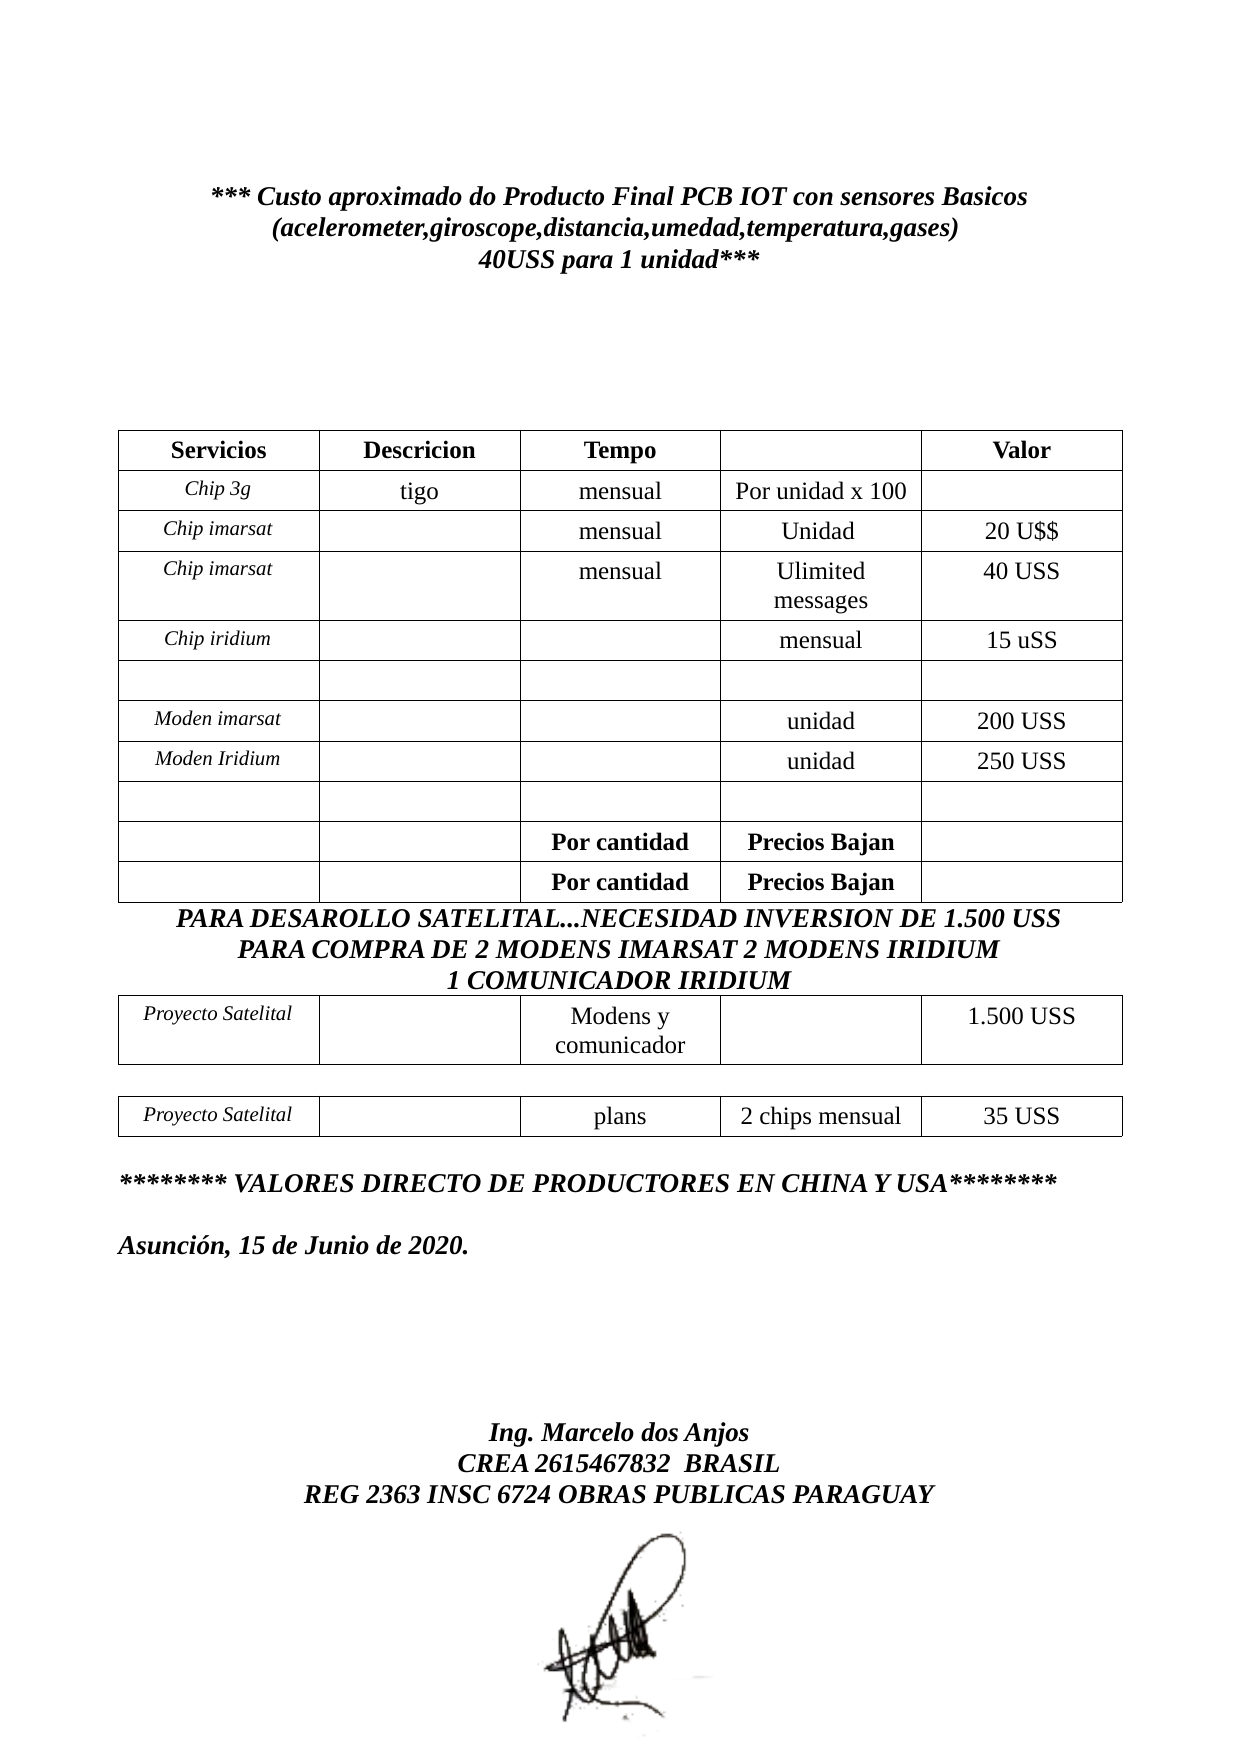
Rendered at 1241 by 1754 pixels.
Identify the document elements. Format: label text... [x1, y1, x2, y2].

text (acelerometer,giroscope,distancia,umedad,temperatura,gases) [118, 212, 1122, 243]
table_cell [922, 661, 1122, 700]
table_cell 200 USS [922, 701, 1122, 741]
table_header plans [521, 1097, 720, 1136]
table_header Tempo [521, 431, 720, 470]
text CREA 2615467832 BRASIL [118, 1447, 1122, 1479]
table_cell Ulimited messages [721, 552, 921, 619]
text 40USS para 1 unidad*** [118, 243, 1122, 274]
table_cell Chip imarsat [119, 511, 319, 551]
table_cell [320, 661, 520, 700]
table_cell [119, 782, 319, 821]
table_header Proyecto Satelital [119, 996, 319, 1064]
table_cell [320, 621, 520, 660]
table_cell [320, 701, 520, 741]
table_cell [521, 782, 720, 821]
picture [515, 1509, 726, 1739]
table_cell tigo [320, 471, 520, 510]
table_cell [320, 742, 520, 781]
table_cell Por cantidad [521, 862, 720, 902]
table_cell [922, 862, 1122, 902]
table_cell mensual [521, 552, 720, 619]
table_header Modens y comunicador [521, 996, 720, 1064]
table_cell unidad [721, 742, 921, 781]
table_cell 15 uSS [922, 621, 1122, 660]
table_cell Chip imarsat [119, 552, 319, 619]
table_cell 250 USS [922, 742, 1122, 781]
text PARA DESAROLLO SATELITAL...NECESIDAD INVERSION DE 1.500 USS [118, 903, 1122, 933]
table_header [320, 1097, 520, 1136]
table_cell [320, 511, 520, 551]
text PARA COMPRA DE 2 MODENS IMARSAT 2 MODENS IRIDIUM [118, 933, 1122, 964]
table_cell Precios Bajan [721, 822, 921, 861]
table_header 1.500 USS [922, 996, 1122, 1064]
table_header [721, 996, 921, 1064]
table_cell [922, 822, 1122, 861]
table_cell [320, 822, 520, 861]
text *** Custo aproximado do Producto Final PCB IOT con sensores Basicos [118, 180, 1122, 212]
table_cell [521, 661, 720, 700]
table_cell [119, 862, 319, 902]
table_header Valor [922, 431, 1122, 470]
table_cell [721, 661, 921, 700]
table_cell Chip iridium [119, 621, 319, 660]
table_cell 40 USS [922, 552, 1122, 619]
text Asunción, 15 de Junio de 2020. [118, 1229, 1122, 1261]
table_cell [922, 471, 1122, 510]
table_cell unidad [721, 701, 921, 741]
table_header [721, 431, 921, 470]
table_cell Unidad [721, 511, 921, 551]
table_cell Chip 3g [119, 471, 319, 510]
table_cell mensual [721, 621, 921, 660]
table_cell [119, 822, 319, 861]
table_cell 20 U$$ [922, 511, 1122, 551]
table_header [320, 996, 520, 1064]
table_cell [922, 782, 1122, 821]
table_cell [119, 661, 319, 700]
table_cell [320, 862, 520, 902]
table_cell Por unidad x 100 [721, 471, 921, 510]
table_cell [320, 552, 520, 619]
table_cell [320, 782, 520, 821]
text 1 COMUNICADOR IRIDIUM [118, 964, 1122, 995]
table_cell [521, 742, 720, 781]
text REG 2363 INSC 6724 OBRAS PUBLICAS PARAGUAY [118, 1479, 1122, 1510]
table_cell mensual [521, 511, 720, 551]
table_header Servicios [119, 431, 319, 470]
table_cell Por cantidad [521, 822, 720, 861]
table_cell Precios Bajan [721, 862, 921, 902]
table_cell Moden imarsat [119, 701, 319, 741]
table_header 35 USS [922, 1097, 1122, 1136]
table_cell [721, 782, 921, 821]
table_cell [521, 701, 720, 741]
text Ing. Marcelo dos Anjos [118, 1416, 1122, 1447]
table_header 2 chips mensual [721, 1097, 921, 1136]
table_cell Moden Iridium [119, 742, 319, 781]
table_cell [521, 621, 720, 660]
table_header Proyecto Satelital [119, 1097, 319, 1136]
table_header Descricion [320, 431, 520, 470]
table_cell mensual [521, 471, 720, 510]
text ******** VALORES DIRECTO DE PRODUCTORES EN CHINA Y USA******** [118, 1167, 1122, 1198]
